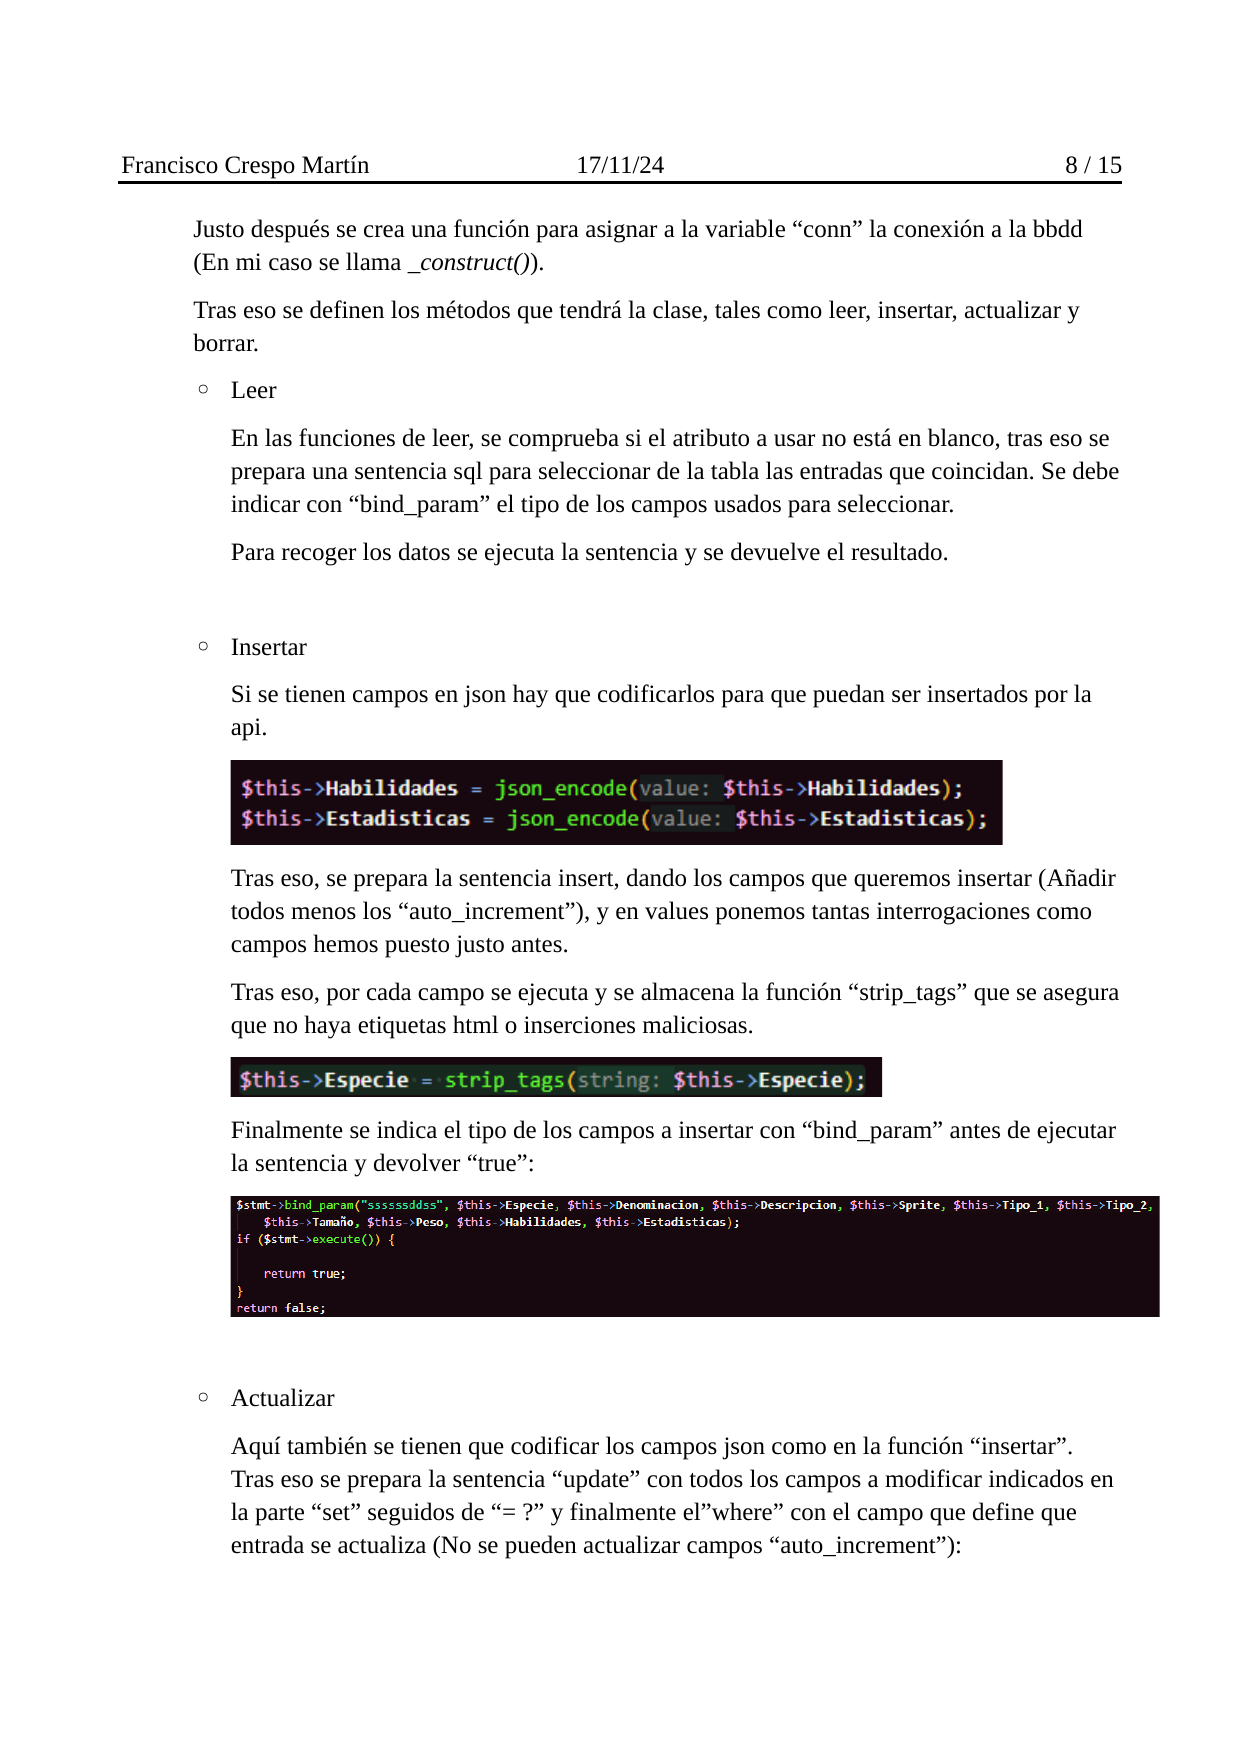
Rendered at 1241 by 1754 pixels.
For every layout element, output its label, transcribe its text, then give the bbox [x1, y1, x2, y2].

picture [230, 760, 1003, 845]
list Aquí también se tienen que codificar los campos json como en la función “insertar”. Tras eso se prepara la sentencia “update” con todos los campos a modificar indicados en la parte “set” seguidos de “= ?” y finalmente el”where” con el campo que define que entrada se actualiza (No se pueden actualizar campos “auto_increment”): [193, 1431, 1122, 1559]
picture [230, 1196, 1160, 1317]
list Insertar [193, 632, 1122, 661]
picture [230, 1057, 883, 1097]
list Leer [193, 375, 1122, 404]
list Justo después se crea una función para asignar a la variable “conn” la conexión a la bbdd (En mi caso se llama _construct()). [156, 214, 1122, 276]
list Actualizar [193, 1383, 1122, 1412]
list Si se tienen campos en json hay que codificarlos para que puedan ser insertados por la api. [193, 679, 1122, 741]
list En las funciones de leer, se comprueba si el atributo a usar no está en blanco, tras eso se prepara una sentencia sql para seleccionar de la tabla las entradas que coincidan. Se debe indicar con “bind_param” el tipo de los campos usados para seleccionar. [193, 423, 1122, 518]
list Tras eso, por cada campo se ejecuta y se almacena la función “strip_tags” que se asegura que no haya etiquetas html o inserciones maliciosas. [193, 977, 1122, 1039]
list Finalmente se indica el tipo de los campos a insertar con “bind_param” antes de ejecutar la sentencia y devolver “true”: [193, 1115, 1122, 1177]
list Tras eso se definen los métodos que tendrá la clase, tales como leer, insertar, actualizar y borrar. [156, 295, 1122, 356]
list Tras eso, se prepara la sentencia insert, dando los campos que queremos insertar (Añadir todos menos los “auto_increment”), y en values ponemos tantas interrogaciones como campos hemos puesto justo antes. [193, 863, 1122, 958]
list Para recoger los datos se ejecuta la sentencia y se devuelve el resultado. [193, 537, 1122, 565]
